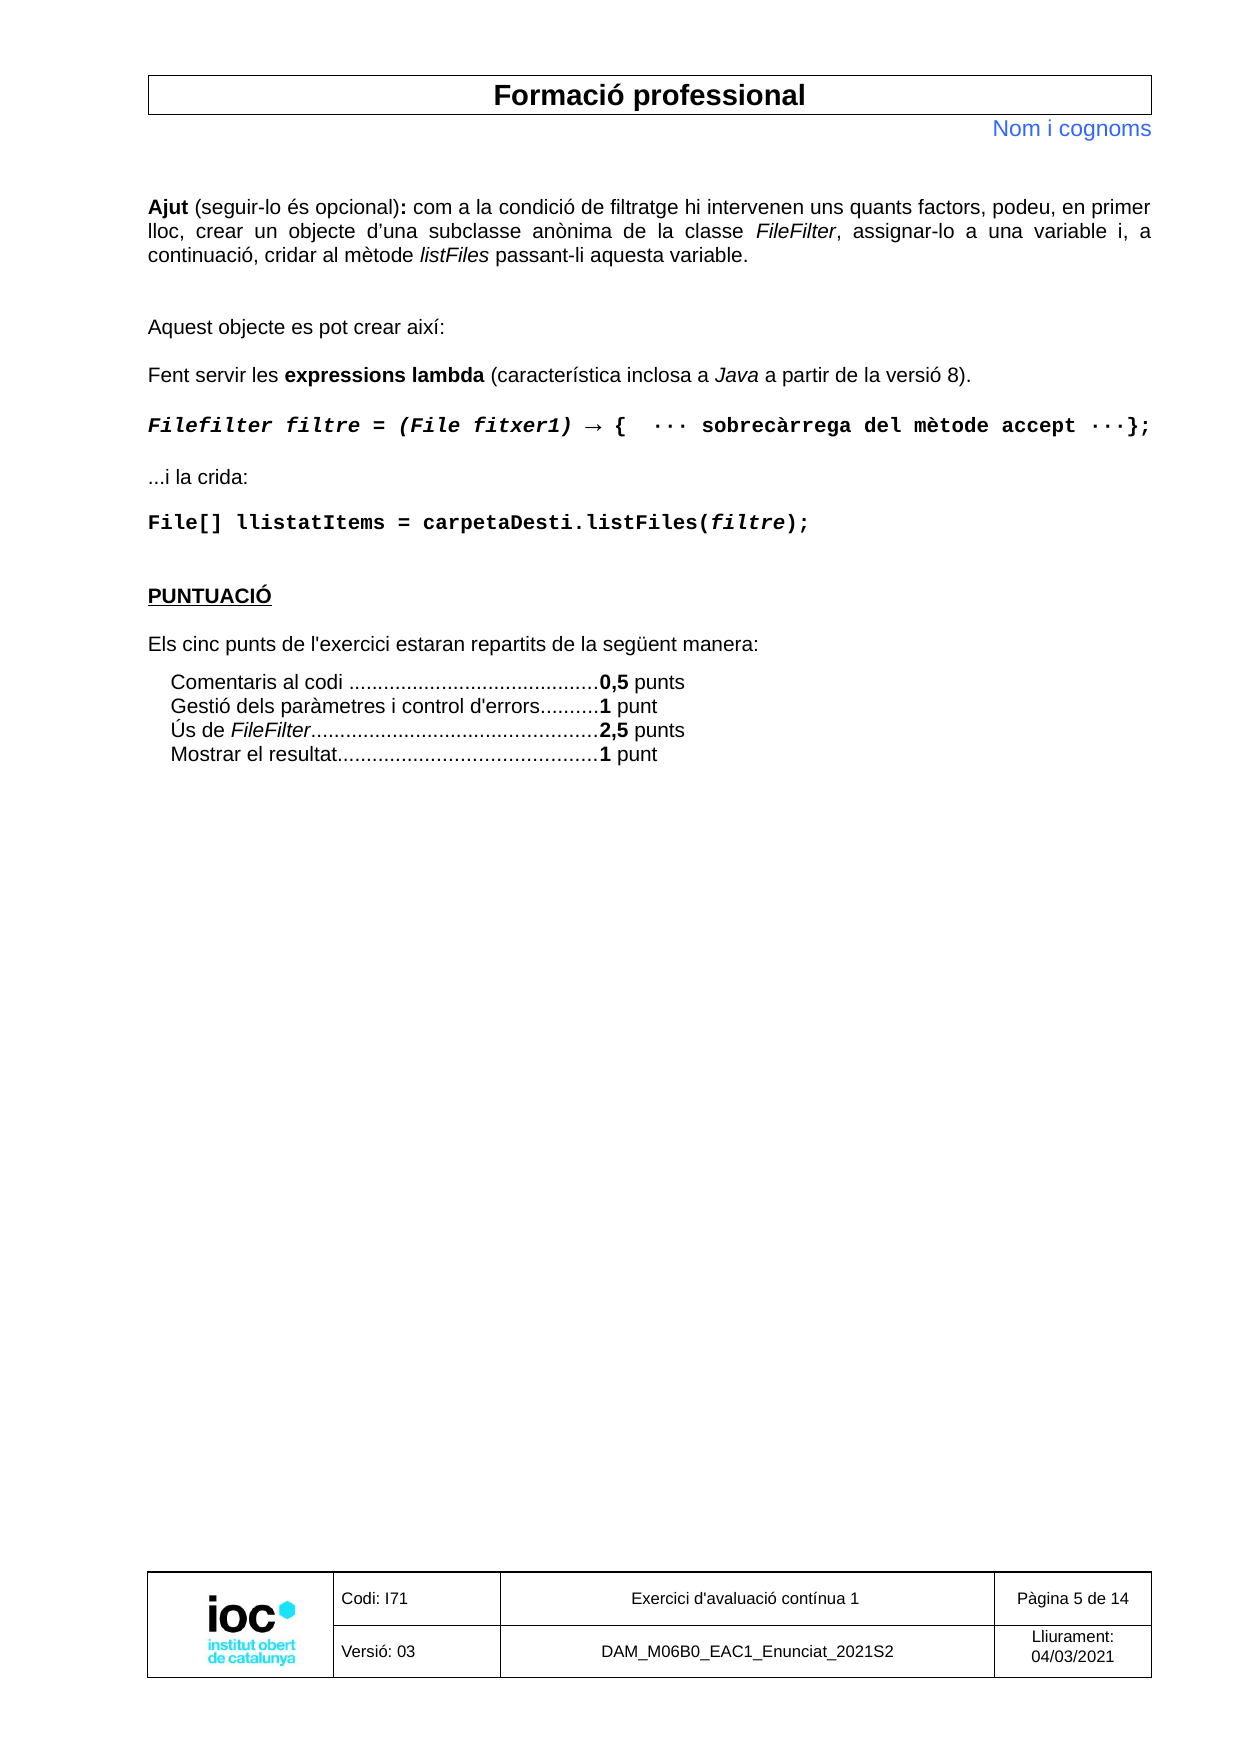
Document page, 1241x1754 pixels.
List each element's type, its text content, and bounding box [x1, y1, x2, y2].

text File[] llistatItems = carpetaDesti.listFiles(filtre); [148, 512, 1151, 536]
text PUNTUACIÓ [148, 584, 1151, 608]
text Mostrar el resultat 1 punt [148, 742, 1151, 766]
text Els cinc punts de l'exercici estaran repartits de la següent manera: [148, 632, 1151, 656]
text Fent servir les expressions lambda (característica inclosa a Java a partir de la versió 8). [148, 363, 1151, 387]
text Filefilter filtre = (File fitxer1) → { ··· sobrecàrrega del mètode accept ···}; [148, 410, 1151, 441]
picture [195, 1581, 309, 1677]
text Ús de FileFilter 2,5 punts [148, 718, 1151, 742]
text Ajut (seguir-lo és opcional): com a la condició de filtratge hi intervenen uns quants factors, podeu, en primer lloc, crear un objecte d’una subclasse anònima de la classe FileFilter, assignar-lo a una variable i, a continuació, cridar al mètode listFiles passant-li aquesta variable. [148, 195, 1151, 267]
text Gestió dels paràmetres i control d'errors 1 punt [148, 694, 1151, 718]
text ...i la crida: [148, 464, 1151, 488]
text Aquest objecte es pot crear així: [148, 315, 1151, 339]
text Comentaris al codi ................ 0,5 punts [148, 670, 1151, 694]
